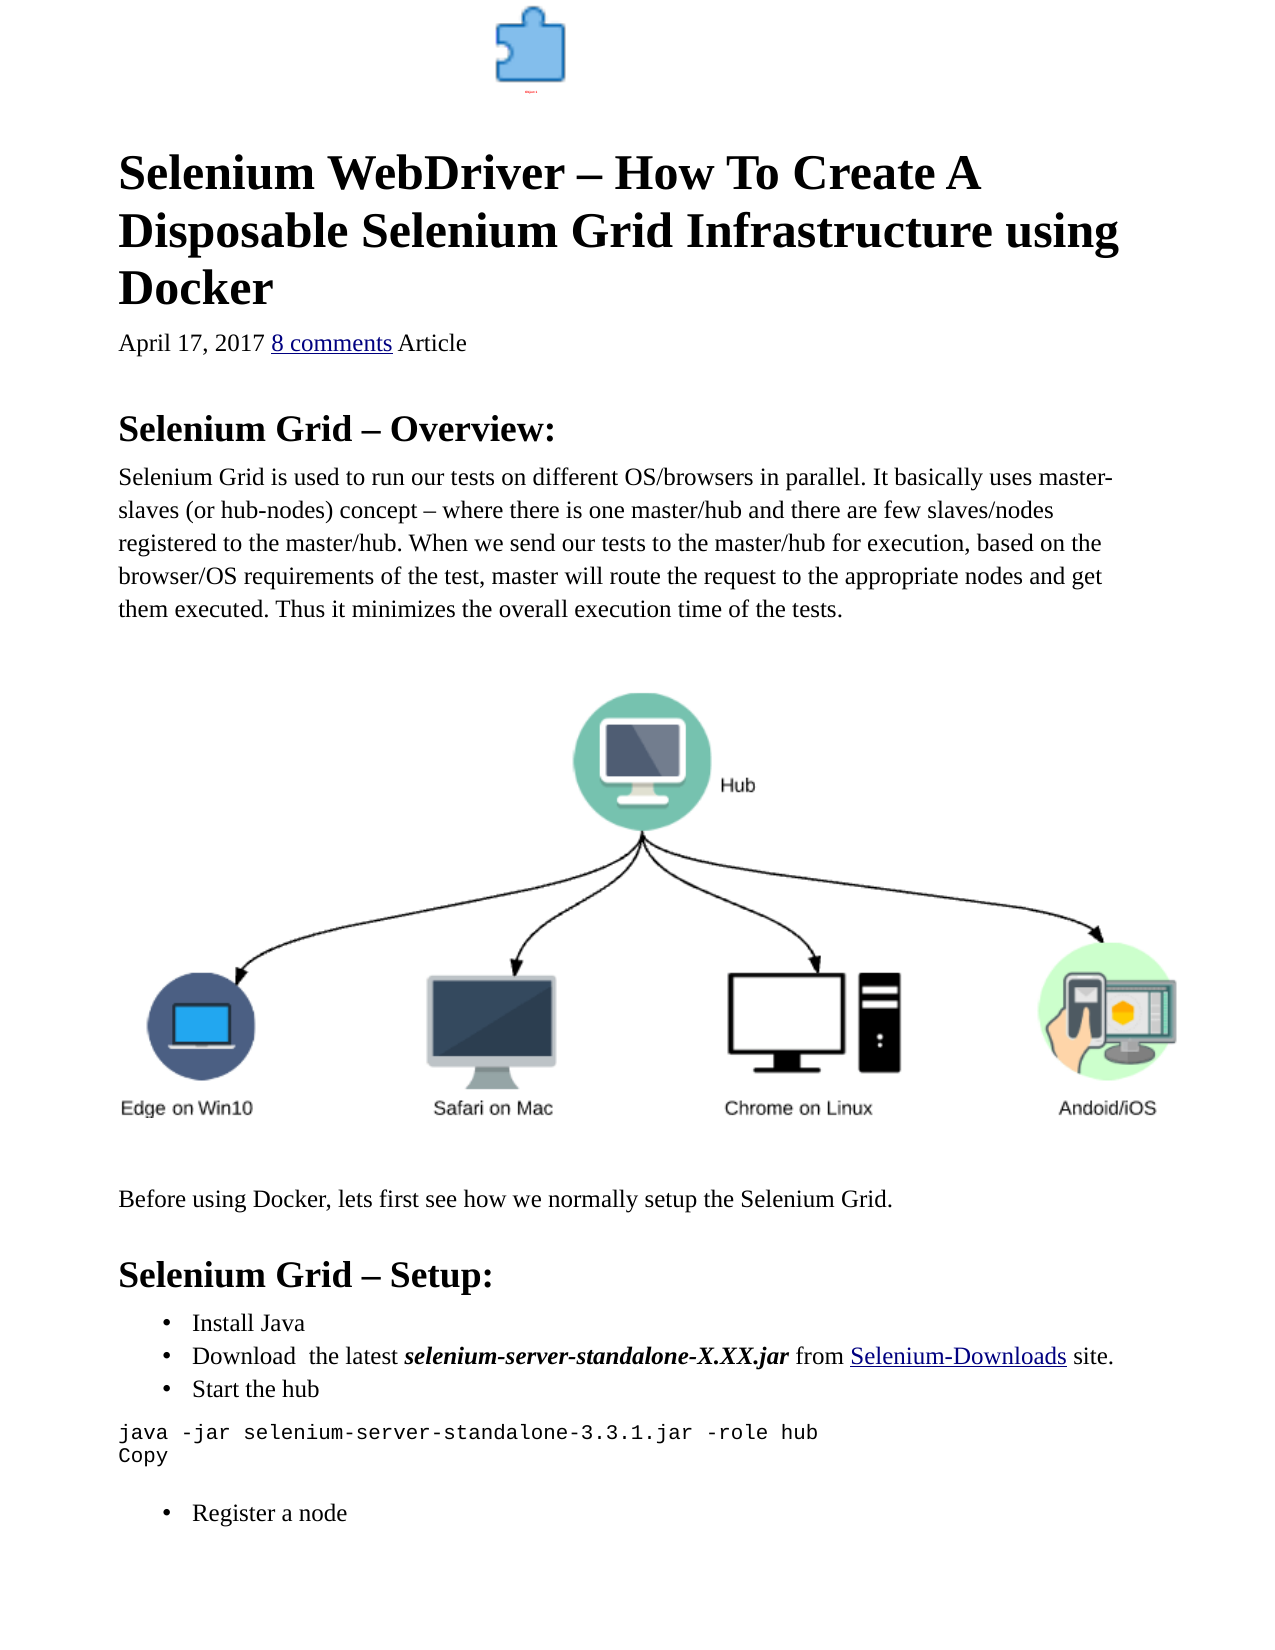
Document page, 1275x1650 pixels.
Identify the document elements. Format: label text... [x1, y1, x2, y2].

list Register a node [162, 1498, 1157, 1527]
subtitle Selenium Grid – Overview: [118, 406, 1157, 449]
list Download the latest selenium-server-standalone-X.XX.jar from Selenium-Downloads site. [162, 1341, 1157, 1370]
picture [118, 689, 1181, 1118]
list Install Java [162, 1308, 1157, 1337]
subtitle Selenium WebDriver – How To Create A Disposable Selenium Grid Infrastructure using Docker [118, 143, 1157, 316]
text April 17, 2017 8 comments Article [118, 328, 1157, 357]
text java -jar selenium-server-standalone-3.3.1.jar -role hub [118, 1422, 1157, 1445]
text Before using Docker, lets first see how we normally setup the Selenium Grid. [118, 1184, 1157, 1213]
subtitle Selenium Grid – Setup: [118, 1252, 1157, 1296]
list Start the hub [162, 1374, 1157, 1403]
text Copy [118, 1445, 1157, 1469]
text Selenium Grid is used to run our tests on different OS/browsers in parallel. It basically uses master-slaves (or hub-nodes) concept – where there is one master/hub and there are few slaves/nodes registered to the master/hub. When we send our tests to the master/hub for execution, based on the browser/OS requirements of the test, master will route the request to the appropriate nodes and get them executed. Thus it minimizes the overall execution time of the tests. [118, 462, 1157, 623]
